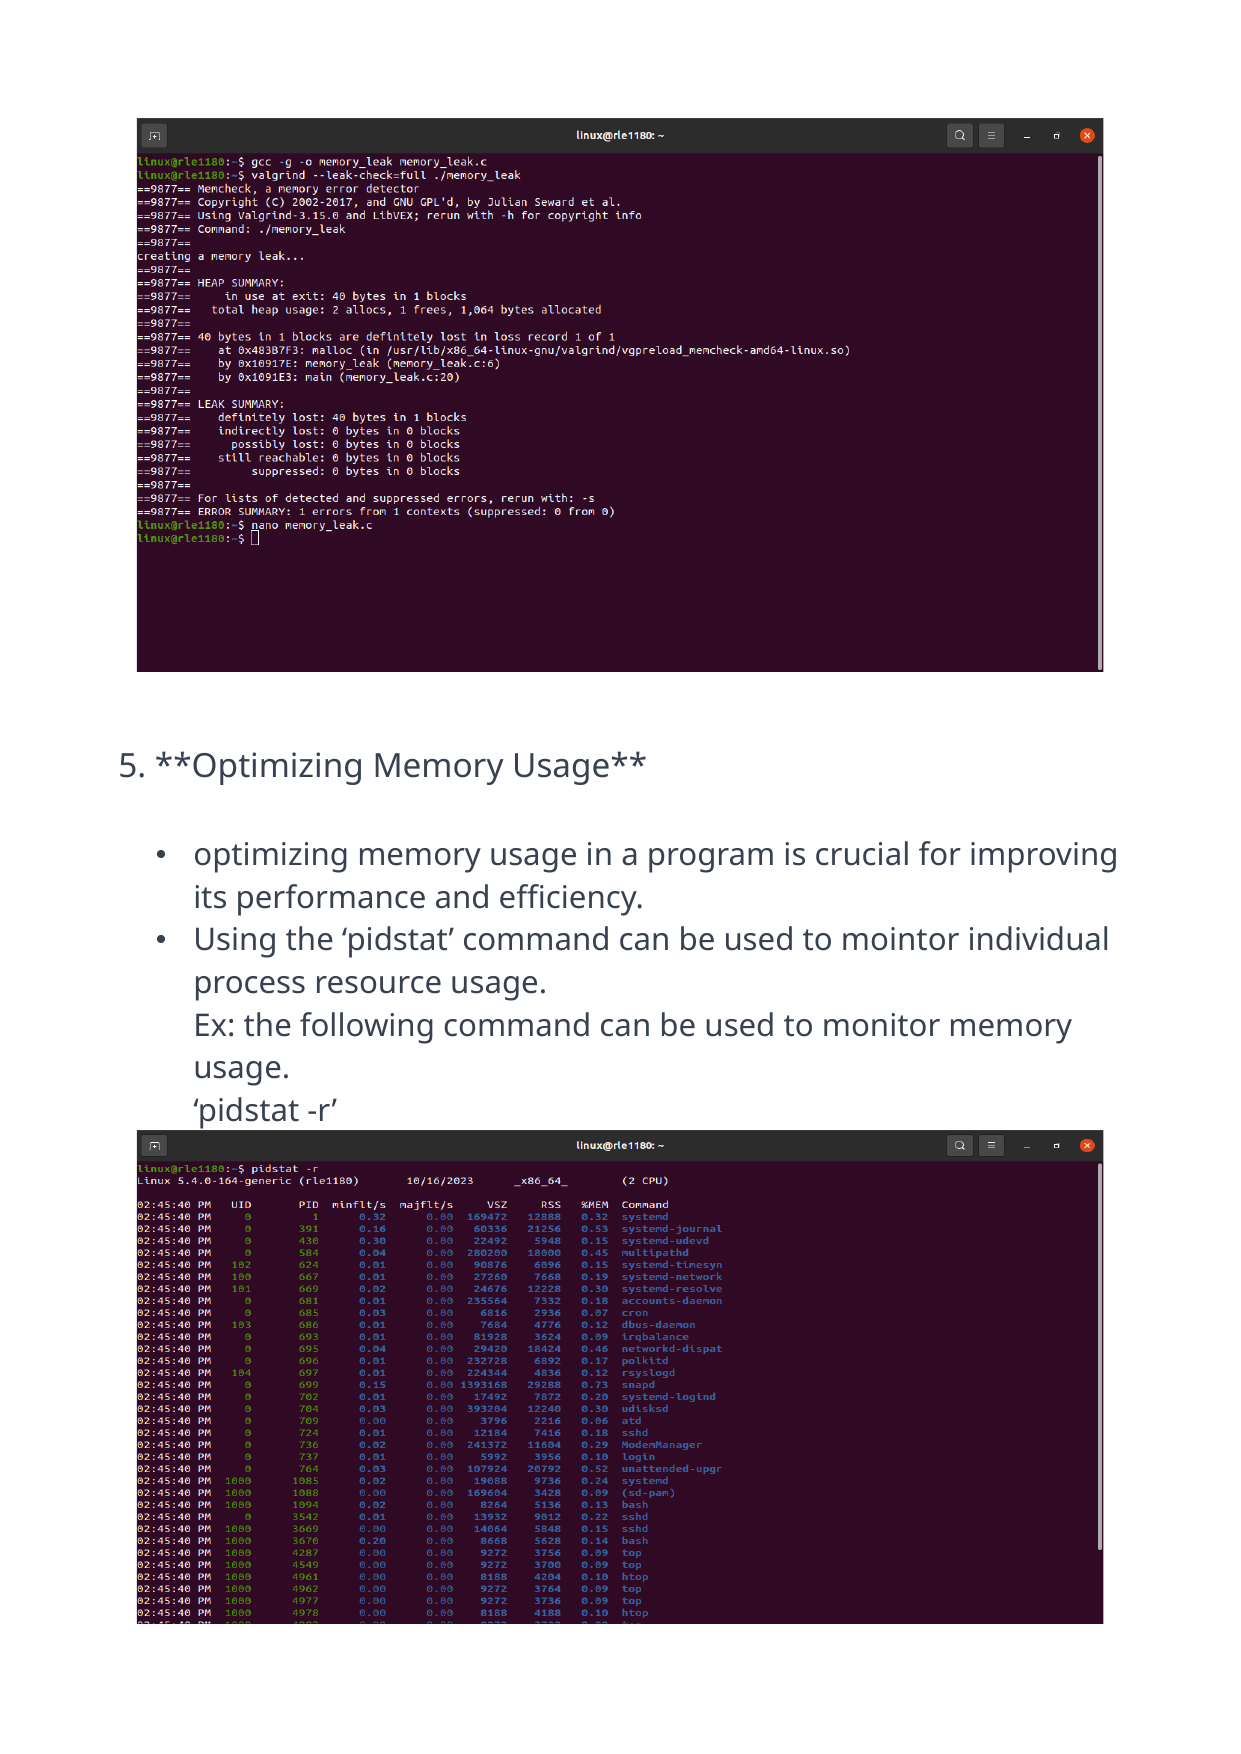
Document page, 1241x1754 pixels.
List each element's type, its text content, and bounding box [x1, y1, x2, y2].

list optimizing memory usage in a program is crucial for improving its performance and efficiency. [156, 832, 1122, 917]
text 5. **Optimizing Memory Usage** [118, 741, 1122, 787]
list ‘pidstat -r’ [156, 1088, 1122, 1130]
list Using the ‘pidstat’ command can be used to mointor individual process resource usage. [156, 917, 1122, 1003]
list Ex: the following command can be used to monitor memory usage. [156, 1003, 1122, 1088]
picture [136, 1130, 1104, 1624]
picture [136, 118, 1104, 672]
